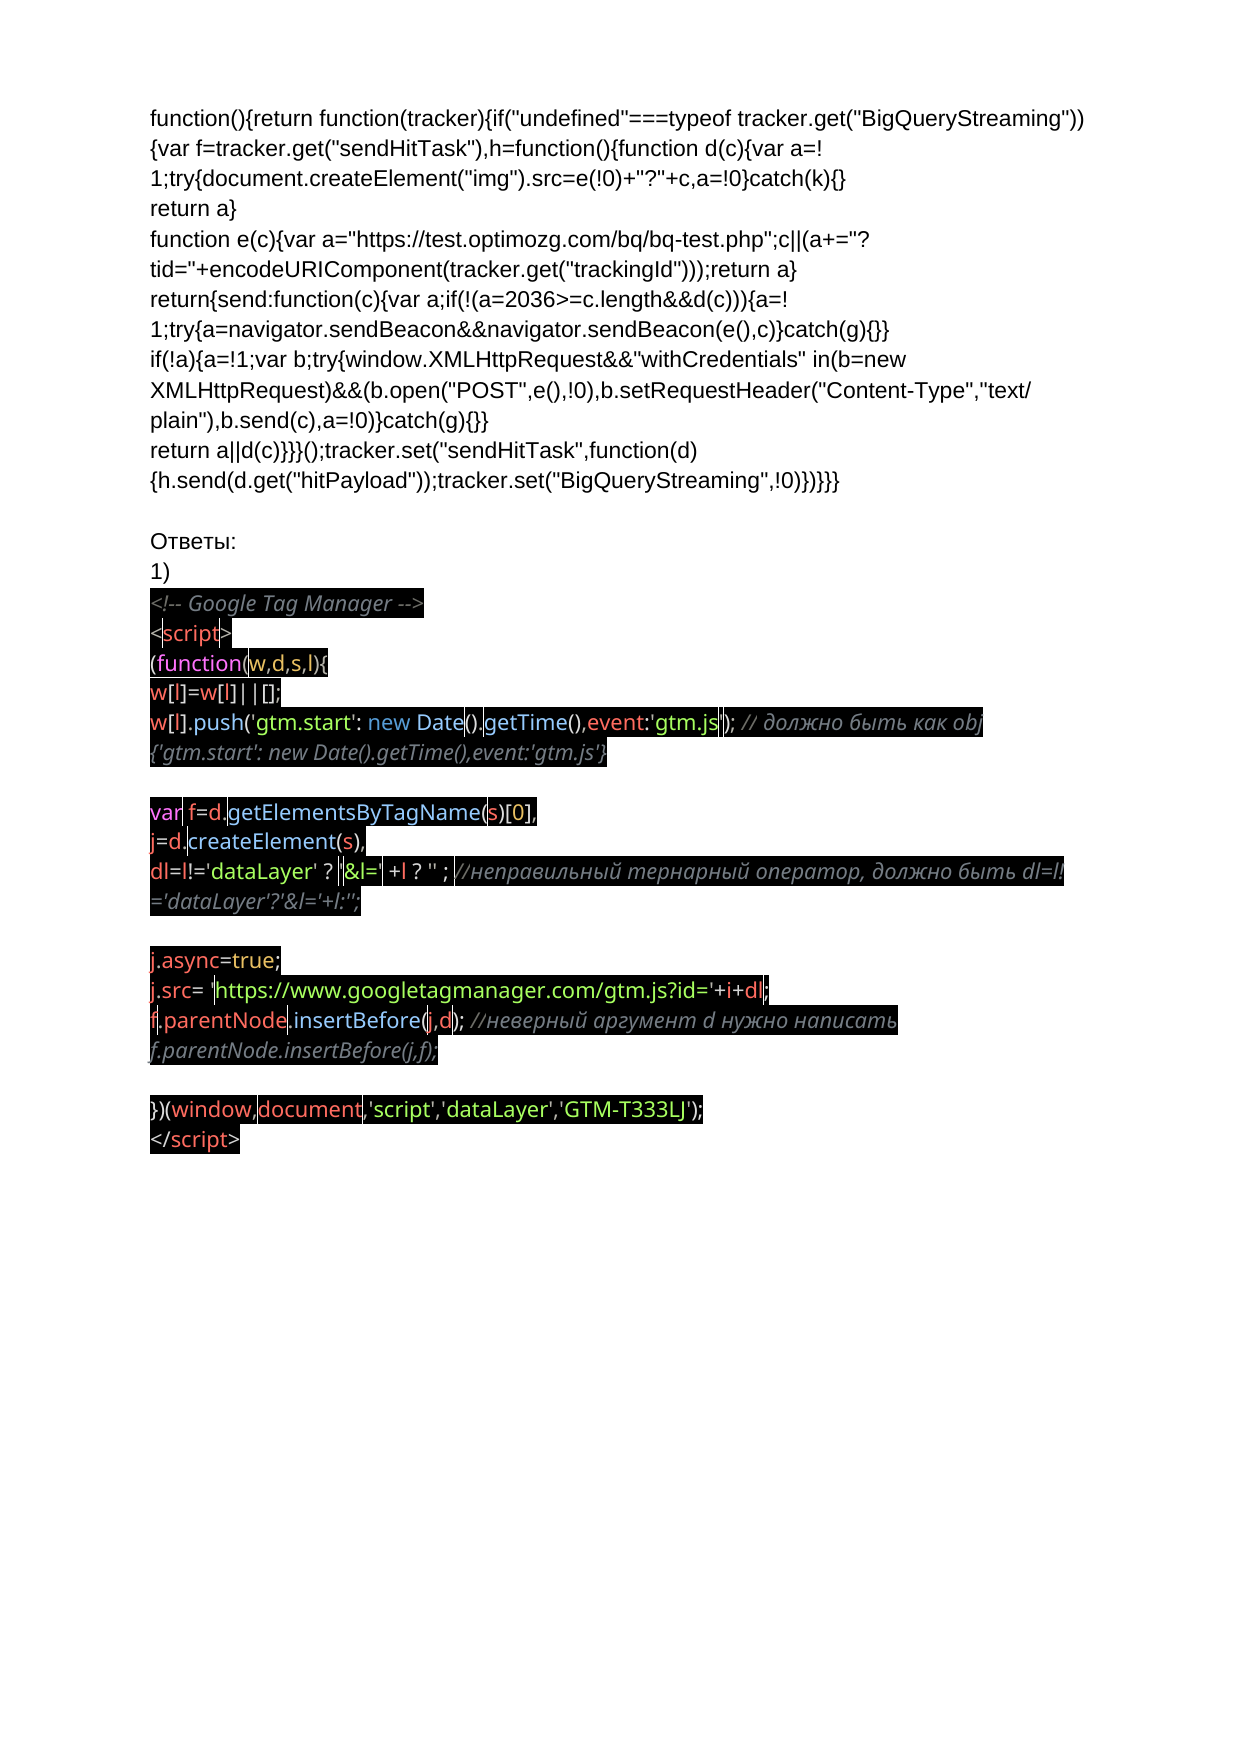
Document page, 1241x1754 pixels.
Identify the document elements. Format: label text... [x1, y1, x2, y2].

text j.async=true; [150, 946, 1090, 975]
text (function(w,d,s,l){ [150, 648, 1090, 677]
text f.parentNode.insertBefore(j,d); //неверный аргумент d нужно написать f.parentNode.insertBefore(j,f); [150, 1005, 1090, 1065]
text w[l]=w[l]||[]; [150, 677, 1090, 707]
text })(window,document,'script','dataLayer','GTM-T333LJ'); [150, 1094, 1090, 1124]
text function e(c){var a="https://test.optimozg.com/bq/bq-test.php";c||(a+="?tid="+encodeURIComponent(tracker.get("trackingId")));return a} [150, 226, 1090, 282]
text var f=d.getElementsByTagName(s)[0], [150, 797, 1090, 826]
text <!-- Google Tag Manager --> [150, 588, 1090, 618]
text if(!a){a=!1;var b;try{window.XMLHttpRequest&&"withCredentials" in(b=new XMLHttpRequest)&&(b.open("POST",e(),!0),b.setRequestHeader("Content-Type","text/plain"),b.send(c),a=!0)}catch(g){}} [150, 346, 1090, 433]
text j=d.createElement(s), [150, 826, 1090, 856]
text j.src= 'https://www.googletagmanager.com/gtm.js?id='+i+dl; [150, 975, 1090, 1005]
text w[l].push('gtm.start': new Date().getTime(),event:'gtm.js'); // должно быть как obj {'gtm.start': new Date().getTime(),event:'gtm.js'} [150, 707, 1090, 767]
text <script> [150, 618, 1090, 648]
text </script> [150, 1124, 1090, 1154]
text dl=l!='dataLayer' ? '&l=' +l ? '' ; //неправильный тернарный оператор, должно быть dl=l!='dataLayer'?'&l='+l:''; [150, 856, 1090, 916]
text return a} [150, 195, 1090, 222]
text function(){return function(tracker){if("undefined"===typeof tracker.get("BigQueryStreaming")){var f=tracker.get("sendHitTask"),h=function(){function d(c){var a=!1;try{document.createElement("img").src=e(!0)+"?"+c,a=!0}catch(k){} [150, 105, 1090, 191]
text 1) [150, 558, 1090, 584]
text return{send:function(c){var a;if(!(a=2036>=c.length&&d(c))){a=!1;try{a=navigator.sendBeacon&&navigator.sendBeacon(e(),c)}catch(g){}} [150, 286, 1090, 342]
text return a||d(c)}}}();tracker.set("sendHitTask",function(d){h.send(d.get("hitPayload"));tracker.set("BigQueryStreaming",!0)})}}} [150, 437, 1090, 493]
text Ответы: [150, 528, 1090, 554]
